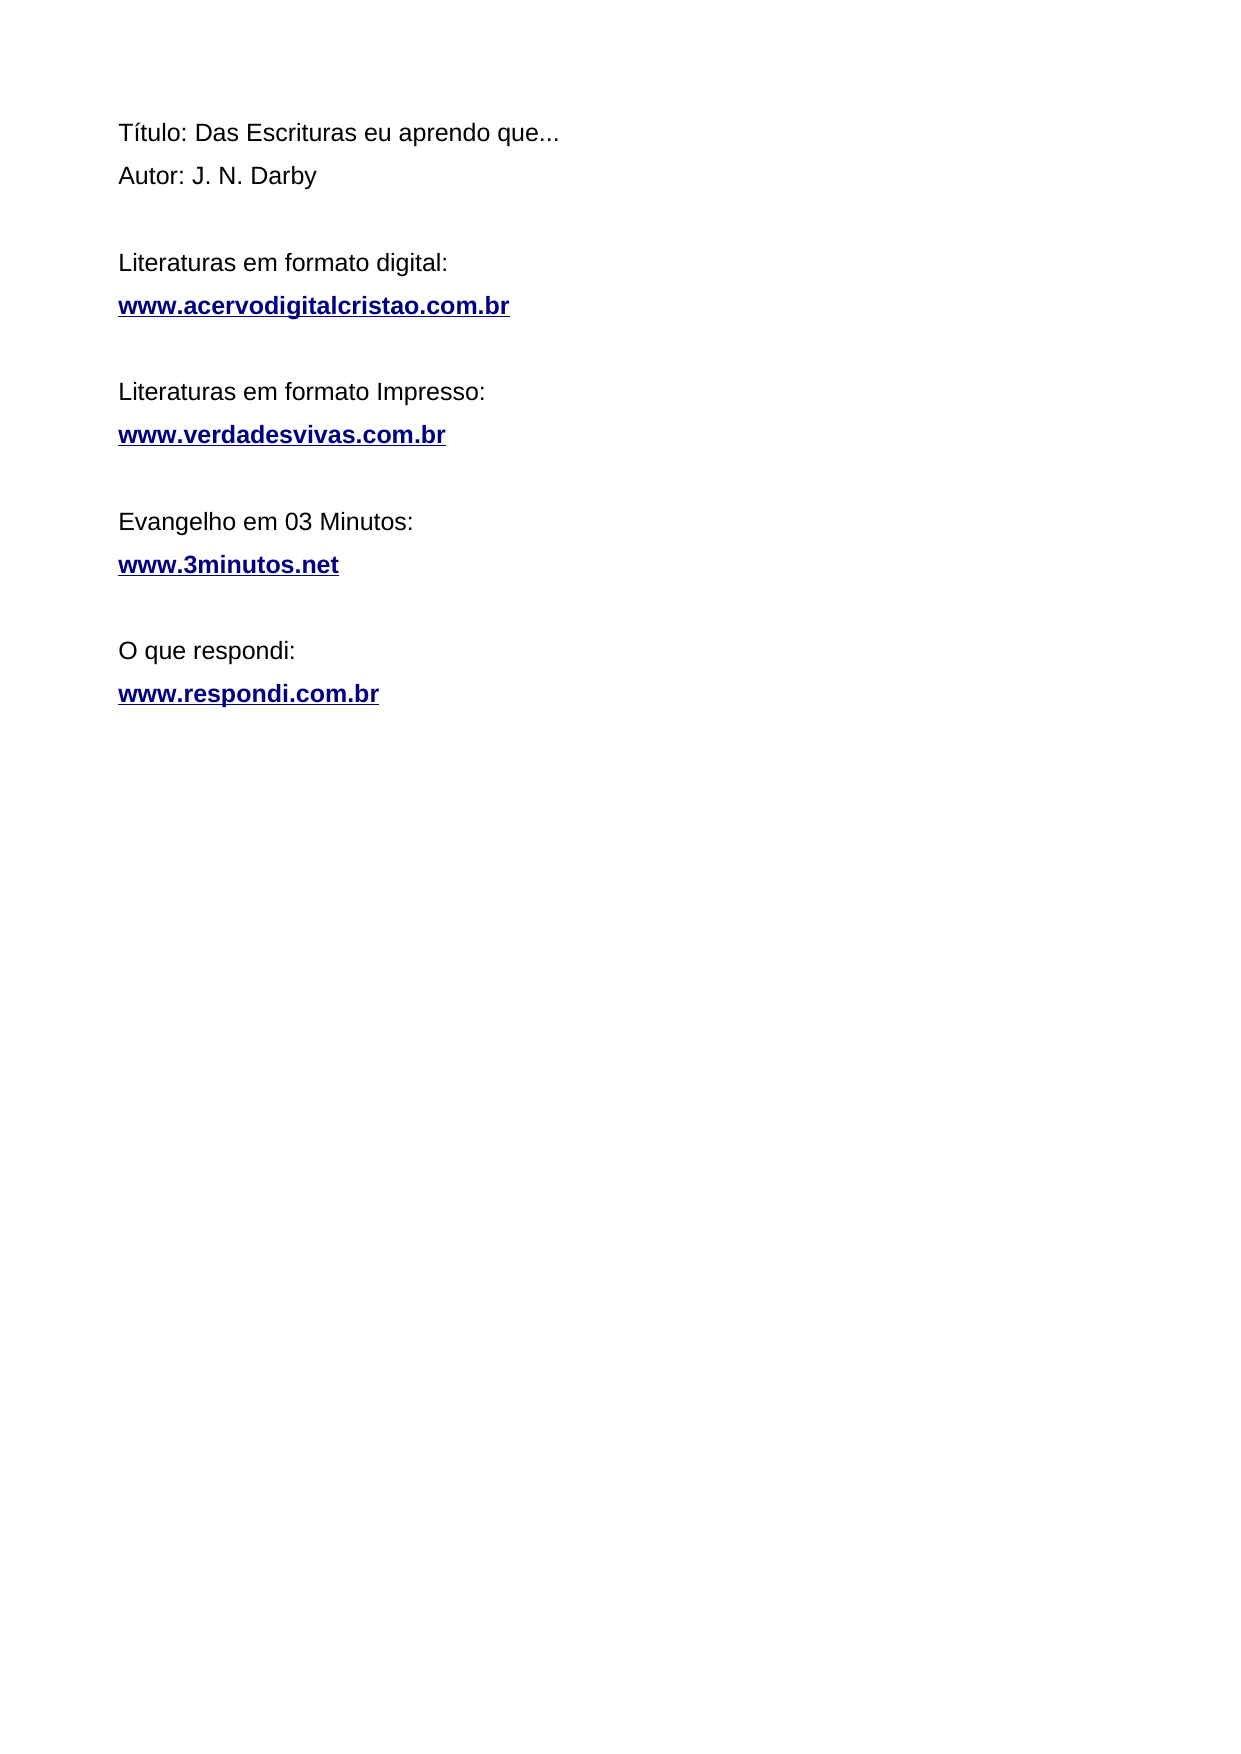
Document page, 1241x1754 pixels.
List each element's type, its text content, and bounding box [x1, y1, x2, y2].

text Título: Das Escrituras eu aprendo que... Autor: J. N. Darby Literaturas em formato digital: www.acervodigitalcristao.com.br Literaturas em formato Impresso: www.verdadesvivas.com.br Evangelho em 03 Minutos: www.3minutos.net O que respondi: www.respondi.com.br [118, 118, 1122, 708]
